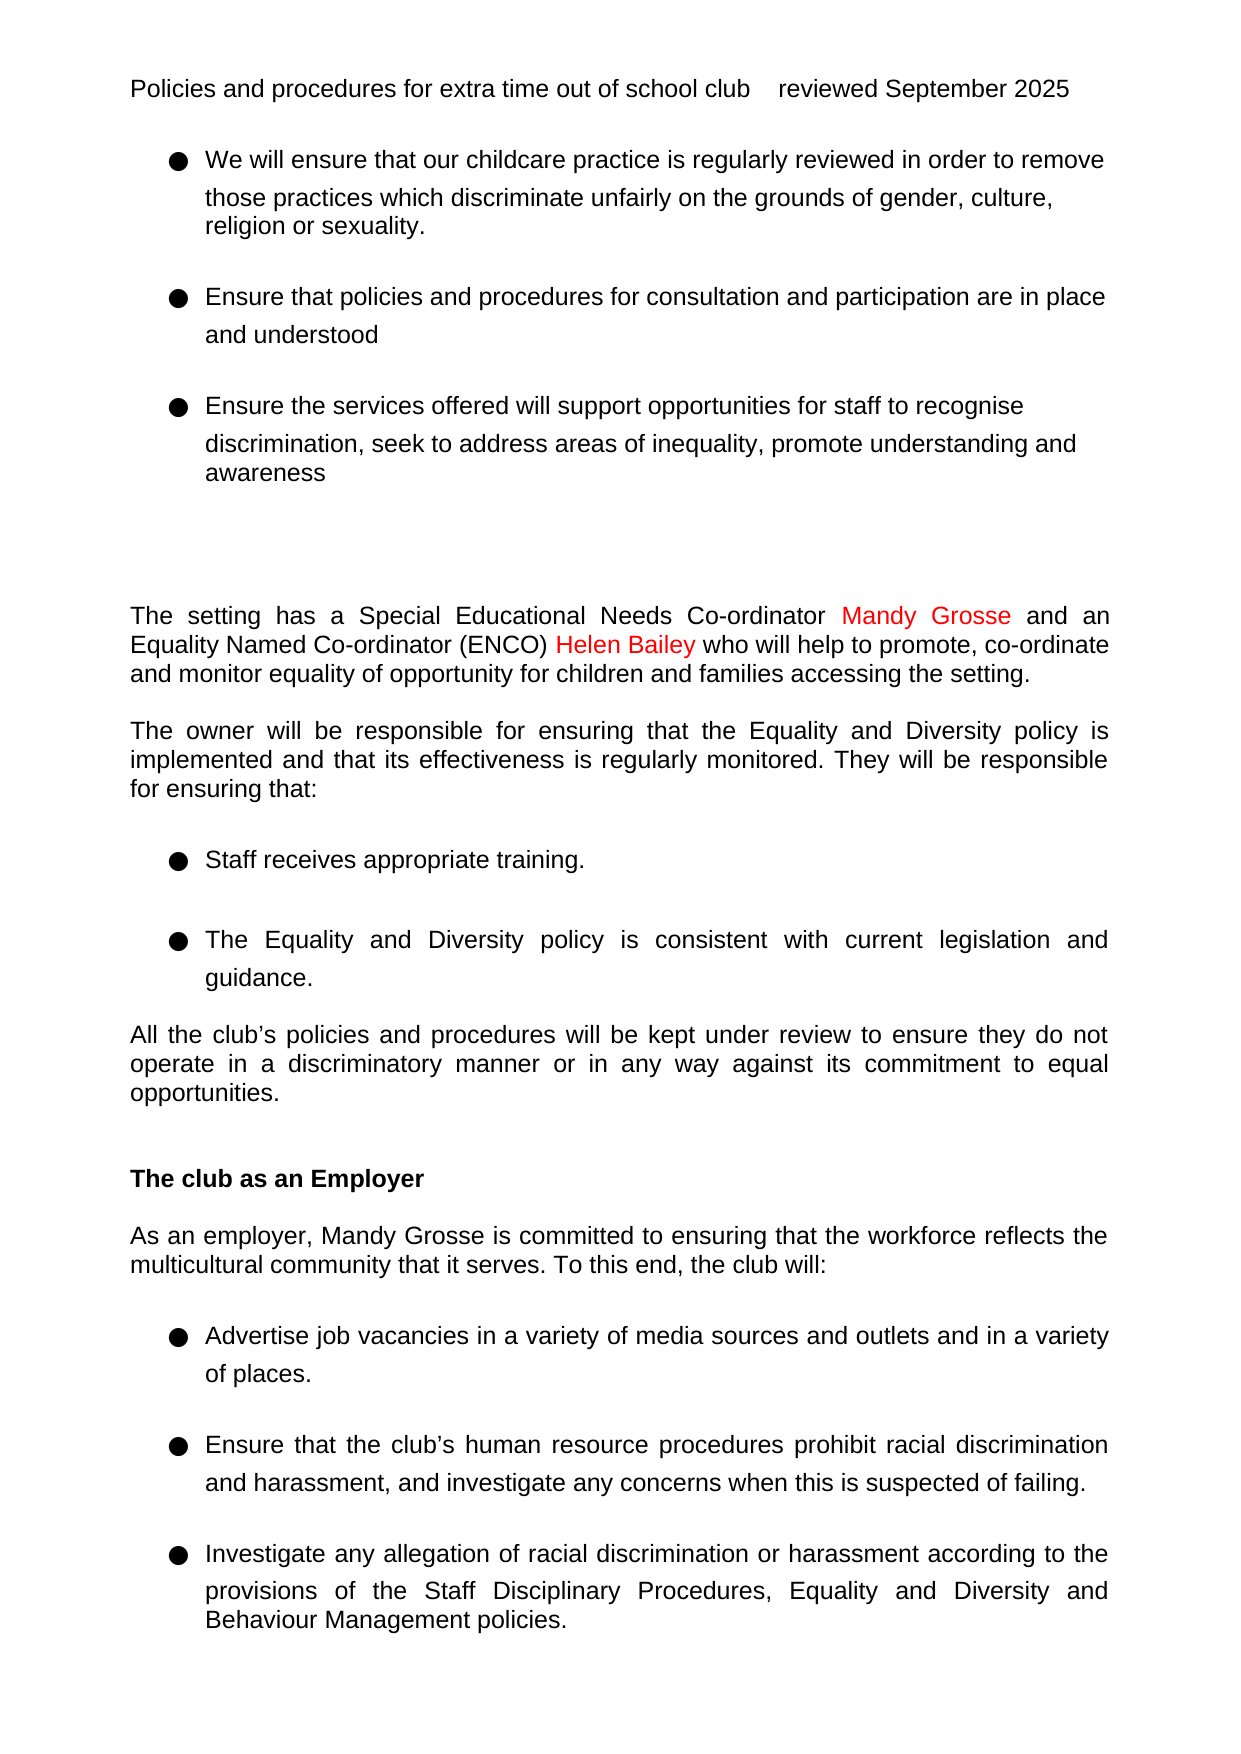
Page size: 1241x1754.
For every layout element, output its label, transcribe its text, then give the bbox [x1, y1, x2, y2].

text As an employer, Mandy Grosse is committed to ensuring that the workforce reflects the multicultural community that it serves. To this end, the club will: [130, 1221, 1110, 1279]
text The owner will be responsible for ensuring that the Equality and Diversity policy is implemented and that its effectiveness is regularly monitored. They will be responsible for ensuring that: [130, 716, 1110, 803]
list Ensure that policies and procedures for consultation and participation are in place and understood [167, 269, 1110, 349]
text The club as an Employer [130, 1164, 1110, 1193]
list Advertise job vacancies in a variety of media sources and outlets and in a variety of places. [167, 1308, 1110, 1388]
list Investigate any allegation of racial discrimination or harassment according to the provisions of the Staff Disciplinary Procedures, Equality and Diversity and Behaviour Management policies. [167, 1525, 1110, 1634]
list Ensure the services offered will support opportunities for staff to recognise discrimination, seek to address areas of inequality, promote understanding and awareness [167, 378, 1110, 486]
list The Equality and Diversity policy is consistent with current legislation and guidance. [167, 911, 1110, 991]
list We will ensure that our childcare practice is regularly reviewed in order to remove those practices which discriminate unfairly on the grounds of gender, culture, religion or sexuality. [167, 131, 1110, 240]
list Ensure that the club’s human resource procedures prohibit racial discrimination and harassment, and investigate any concerns when this is suspected of failing. [167, 1416, 1110, 1496]
text All the club’s policies and procedures will be kept under review to ensure they do not operate in a discriminatory manner or in any way against its commitment to equal opportunities. [130, 1020, 1110, 1106]
list Staff receives appropriate training. [167, 831, 1110, 883]
text The setting has a Special Educational Needs Co-ordinator Mandy Grosse and an Equality Named Co-ordinator (ENCO) Helen Bailey who will help to promote, co-ordinate and monitor equality of opportunity for children and families accessing the setting. [130, 601, 1110, 688]
